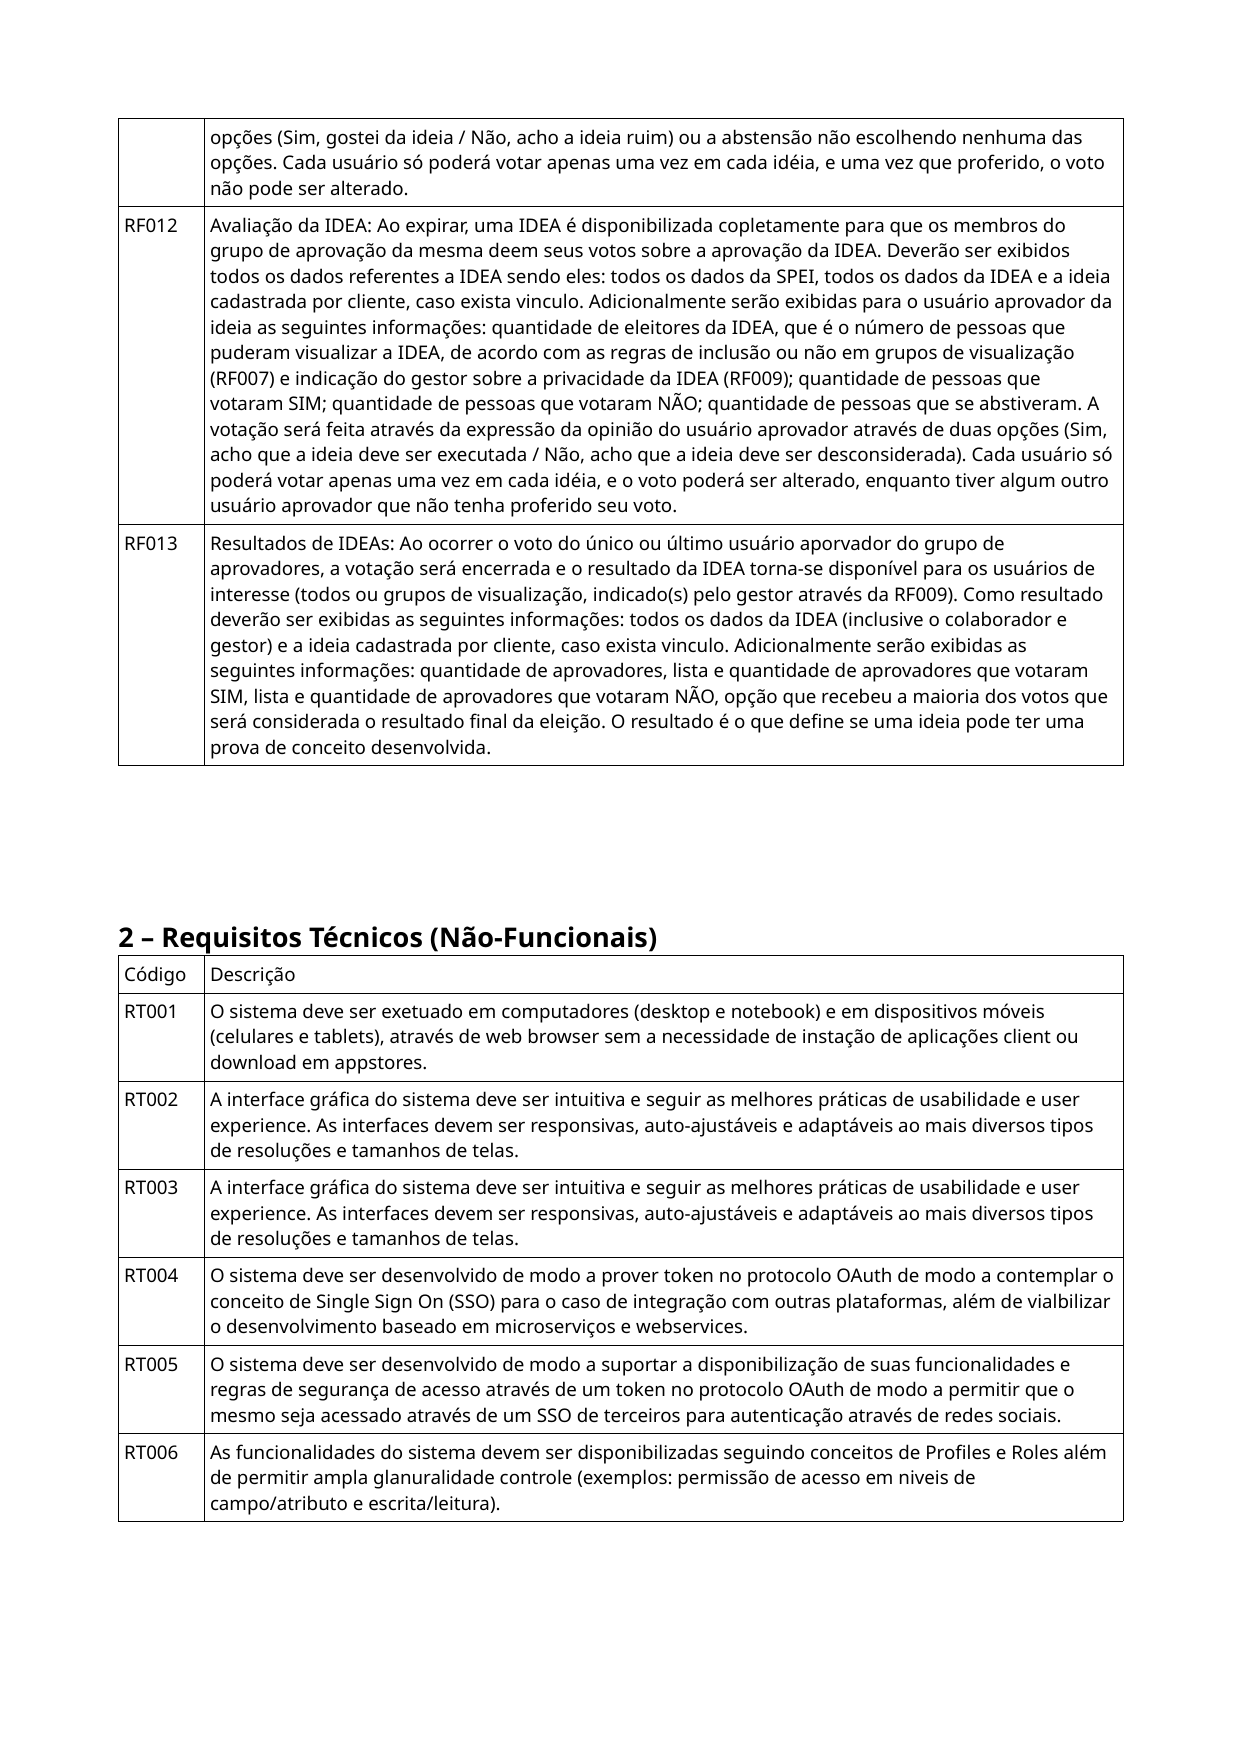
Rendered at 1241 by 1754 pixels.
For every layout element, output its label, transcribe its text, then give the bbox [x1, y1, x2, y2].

table_cell A interface gráfica do sistema deve ser intuitiva e seguir as melhores práticas de usabilidade e user experience. As interfaces devem ser responsivas, auto-ajustáveis e adaptáveis ao mais diversos tipos de resoluções e tamanhos de telas. [205, 1082, 1123, 1169]
table_cell O sistema deve ser desenvolvido de modo a suportar a disponibilização de suas funcionalidades e regras de segurança de acesso através de um token no protocolo OAuth de modo a permitir que o mesmo seja acessado através de um SSO de terceiros para autenticação através de redes sociais. [205, 1346, 1123, 1433]
table_cell Resultados de IDEAs: Ao ocorrer o voto do único ou último usuário aporvador do grupo de aprovadores, a votação será encerrada e o resultado da IDEA torna-se disponível para os usuários de interesse (todos ou grupos de visualização, indicado(s) pelo gestor através da RF009). Como resultado deverão ser exibidas as seguintes informações: todos os dados da IDEA (inclusive o colaborador e gestor) e a ideia cadastrada por cliente, caso exista vinculo. Adicionalmente serão exibidas as seguintes informações: quantidade de aprovadores, lista e quantidade de aprovadores que votaram SIM, lista e quantidade de aprovadores que votaram NÃO, opção que recebeu a maioria dos votos que será considerada o resultado final da eleição. O resultado é o que define se uma ideia pode ter uma prova de conceito desenvolvida. [205, 525, 1123, 765]
table_cell RT002 [119, 1082, 204, 1169]
table_cell RT006 [119, 1434, 204, 1521]
table_cell Avaliação da IDEA: Ao expirar, uma IDEA é disponibilizada copletamente para que os membros do grupo de aprovação da mesma deem seus votos sobre a aprovação da IDEA. Deverão ser exibidos todos os dados referentes a IDEA sendo eles: todos os dados da SPEI, todos os dados da IDEA e a ideia cadastrada por cliente, caso exista vinculo. Adicionalmente serão exibidas para o usuário aprovador da ideia as seguintes informações: quantidade de eleitores da IDEA, que é o número de pessoas que puderam visualizar a IDEA, de acordo com as regras de inclusão ou não em grupos de visualização (RF007) e indicação do gestor sobre a privacidade da IDEA (RF009); quantidade de pessoas que votaram SIM; quantidade de pessoas que votaram NÃO; quantidade de pessoas que se abstiveram. A votação será feita através da expressão da opinião do usuário aprovador através de duas opções (Sim, acho que a ideia deve ser executada / Não, acho que a ideia deve ser desconsiderada). Cada usuário só poderá votar apenas uma vez em cada idéia, e o voto poderá ser alterado, enquanto tiver algum outro usuário aprovador que não tenha proferido seu voto. [205, 207, 1123, 524]
table_cell O sistema deve ser exetuado em computadores (desktop e notebook) e em dispositivos móveis (celulares e tablets), através de web browser sem a necessidade de instação de aplicações client ou download em appstores. [205, 994, 1123, 1081]
table_cell RT003 [119, 1170, 204, 1257]
table_cell RT005 [119, 1346, 204, 1433]
table_header Descrição [205, 956, 1123, 992]
text 2 – Requisitos Técnicos (Não-Funcionais) [118, 918, 1122, 955]
table_cell [119, 119, 204, 206]
table_cell RF013 [119, 525, 204, 765]
table_cell RF012 [119, 207, 204, 524]
table_cell A interface gráfica do sistema deve ser intuitiva e seguir as melhores práticas de usabilidade e user experience. As interfaces devem ser responsivas, auto-ajustáveis e adaptáveis ao mais diversos tipos de resoluções e tamanhos de telas. [205, 1170, 1123, 1257]
table_cell RT001 [119, 994, 204, 1081]
table_cell As funcionalidades do sistema devem ser disponibilizadas seguindo conceitos de Profiles e Roles além de permitir ampla glanuralidade controle (exemplos: permissão de acesso em niveis de campo/atributo e escrita/leitura). [205, 1434, 1123, 1521]
table_cell opções (Sim, gostei da ideia / Não, acho a ideia ruim) ou a abstensão não escolhendo nenhuma das opções. Cada usuário só poderá votar apenas uma vez em cada idéia, e uma vez que proferido, o voto não pode ser alterado. [205, 119, 1123, 206]
table_cell RT004 [119, 1258, 204, 1345]
table_header Código [119, 956, 204, 992]
table_cell O sistema deve ser desenvolvido de modo a prover token no protocolo OAuth de modo a contemplar o conceito de Single Sign On (SSO) para o caso de integração com outras plataformas, além de vialbilizar o desenvolvimento baseado em microserviços e webservices. [205, 1258, 1123, 1345]
